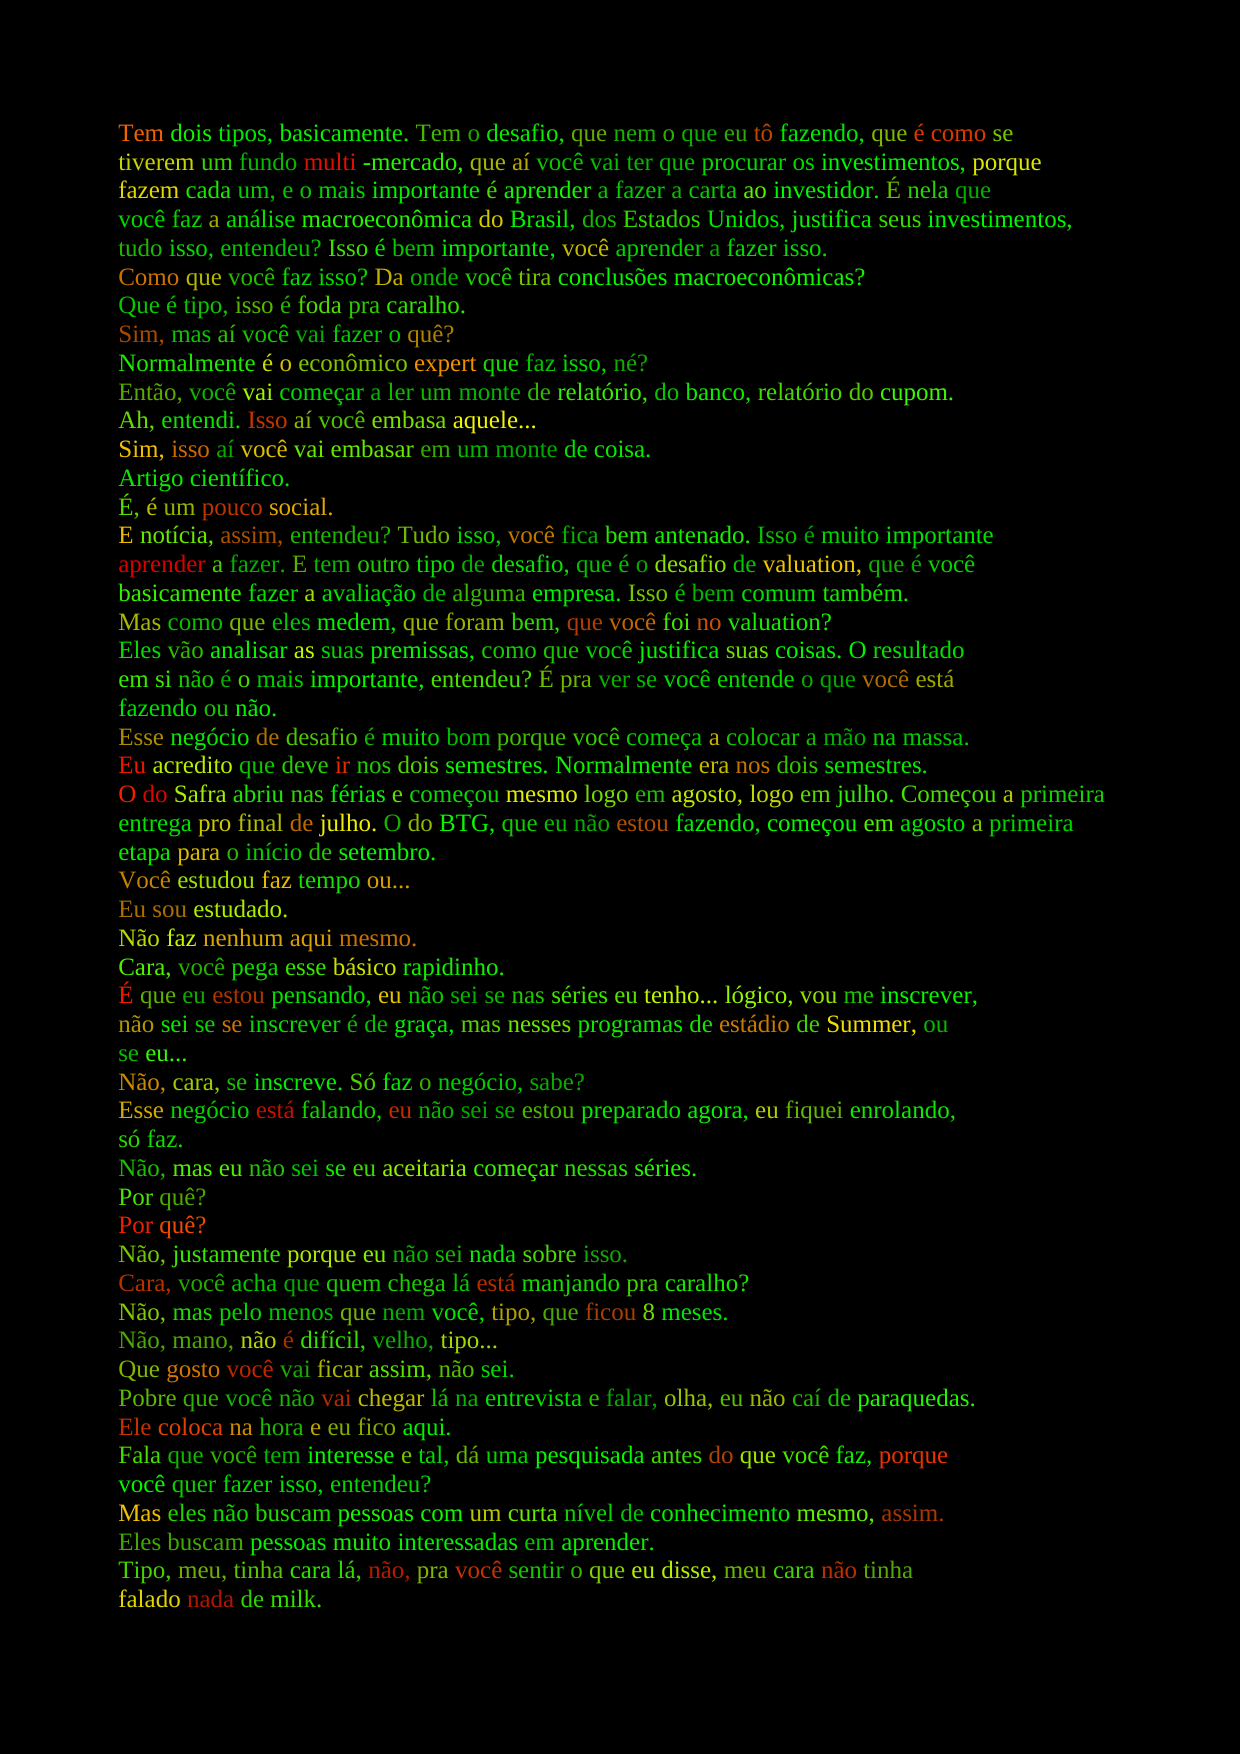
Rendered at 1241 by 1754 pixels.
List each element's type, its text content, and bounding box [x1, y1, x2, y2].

text Não, mano, não é difícil, velho, tipo... [118, 1326, 1122, 1354]
text Que gosto você vai ficar assim, não sei. [118, 1354, 1122, 1383]
text Cara, você pega esse básico rapidinho. [118, 952, 1122, 981]
text Eu acredito que deve ir nos dois semestres. Normalmente era nos dois semestres. [118, 751, 1122, 779]
text Você estudou faz tempo ou... [118, 866, 1122, 894]
text Ah, entendi. Isso aí você embasa aquele... [118, 406, 1122, 434]
text Eu sou estudado. [118, 894, 1122, 923]
text Sim, mas aí você vai fazer o quê? [118, 319, 1122, 348]
text Ele coloca na hora e eu fico aqui. [118, 1412, 1122, 1441]
text Então, você vai começar a ler um monte de relatório, do banco, relatório do cupom. [118, 377, 1122, 406]
text aprender a fazer. E tem outro tipo de desafio, que é o desafio de valuation, que é você [118, 549, 1122, 578]
text não sei se se inscrever é de graça, mas nesses programas de estádio de Summer, ou [118, 1009, 1122, 1038]
text Pobre que você não vai chegar lá na entrevista e falar, olha, eu não caí de paraquedas. [118, 1383, 1122, 1412]
text Tem dois tipos, basicamente. Tem o desafio, que nem o que eu tô fazendo, que é como se [118, 118, 1122, 147]
text Não, mas pelo menos que nem você, tipo, que ficou 8 meses. [118, 1297, 1122, 1326]
text Mas como que eles medem, que foram bem, que você foi no valuation? [118, 607, 1122, 636]
text Não, cara, se inscreve. Só faz o negócio, sabe? [118, 1067, 1122, 1096]
text Como que você faz isso? Da onde você tira conclusões macroeconômicas? [118, 262, 1122, 291]
text Normalmente é o econômico expert que faz isso, né? [118, 348, 1122, 377]
text você faz a análise macroeconômica do Brasil, dos Estados Unidos, justifica seus investimentos, [118, 204, 1122, 233]
text Eles buscam pessoas muito interessadas em aprender. [118, 1527, 1122, 1556]
text E notícia, assim, entendeu? Tudo isso, você fica bem antenado. Isso é muito importante [118, 521, 1122, 549]
text etapa para o início de setembro. [118, 837, 1122, 866]
text se eu... [118, 1038, 1122, 1067]
text Mas eles não buscam pessoas com um curta nível de conhecimento mesmo, assim. [118, 1498, 1122, 1527]
text Fala que você tem interesse e tal, dá uma pesquisada antes do que você faz, porque [118, 1441, 1122, 1469]
text Tipo, meu, tinha cara lá, não, pra você sentir o que eu disse, meu cara não tinha [118, 1556, 1122, 1584]
text É que eu estou pensando, eu não sei se nas séries eu tenho... lógico, vou me inscrever, [118, 981, 1122, 1009]
text Não faz nenhum aqui mesmo. [118, 923, 1122, 952]
text entrega pro final de julho. O do BTG, que eu não estou fazendo, começou em agosto a primeira [118, 808, 1122, 837]
text Não, justamente porque eu não sei nada sobre isso. [118, 1239, 1122, 1268]
text fazem cada um, e o mais importante é aprender a fazer a carta ao investidor. É nela que [118, 176, 1122, 204]
text Por quê? [118, 1182, 1122, 1211]
text Cara, você acha que quem chega lá está manjando pra caralho? [118, 1268, 1122, 1297]
text Não, mas eu não sei se eu aceitaria começar nessas séries. [118, 1153, 1122, 1182]
text Sim, isso aí você vai embasar em um monte de coisa. [118, 434, 1122, 463]
text em si não é o mais importante, entendeu? É pra ver se você entende o que você está [118, 664, 1122, 693]
text só faz. [118, 1124, 1122, 1153]
text Eles vão analisar as suas premissas, como que você justifica suas coisas. O resultado [118, 636, 1122, 664]
text É, é um pouco social. [118, 492, 1122, 521]
text fazendo ou não. [118, 693, 1122, 722]
text basicamente fazer a avaliação de alguma empresa. Isso é bem comum também. [118, 578, 1122, 607]
text tudo isso, entendeu? Isso é bem importante, você aprender a fazer isso. [118, 233, 1122, 262]
text falado nada de milk. [118, 1584, 1122, 1613]
text Esse negócio está falando, eu não sei se estou preparado agora, eu fiquei enrolando, [118, 1096, 1122, 1124]
text Esse negócio de desafio é muito bom porque você começa a colocar a mão na massa. [118, 722, 1122, 751]
text Artigo científico. [118, 463, 1122, 492]
text Por quê? [118, 1211, 1122, 1239]
text Que é tipo, isso é foda pra caralho. [118, 291, 1122, 319]
text você quer fazer isso, entendeu? [118, 1469, 1122, 1498]
text O do Safra abriu nas férias e começou mesmo logo em agosto, logo em julho. Começou a primeira [118, 779, 1122, 808]
text tiverem um fundo multi -mercado, que aí você vai ter que procurar os investimentos, porque [118, 147, 1122, 176]
